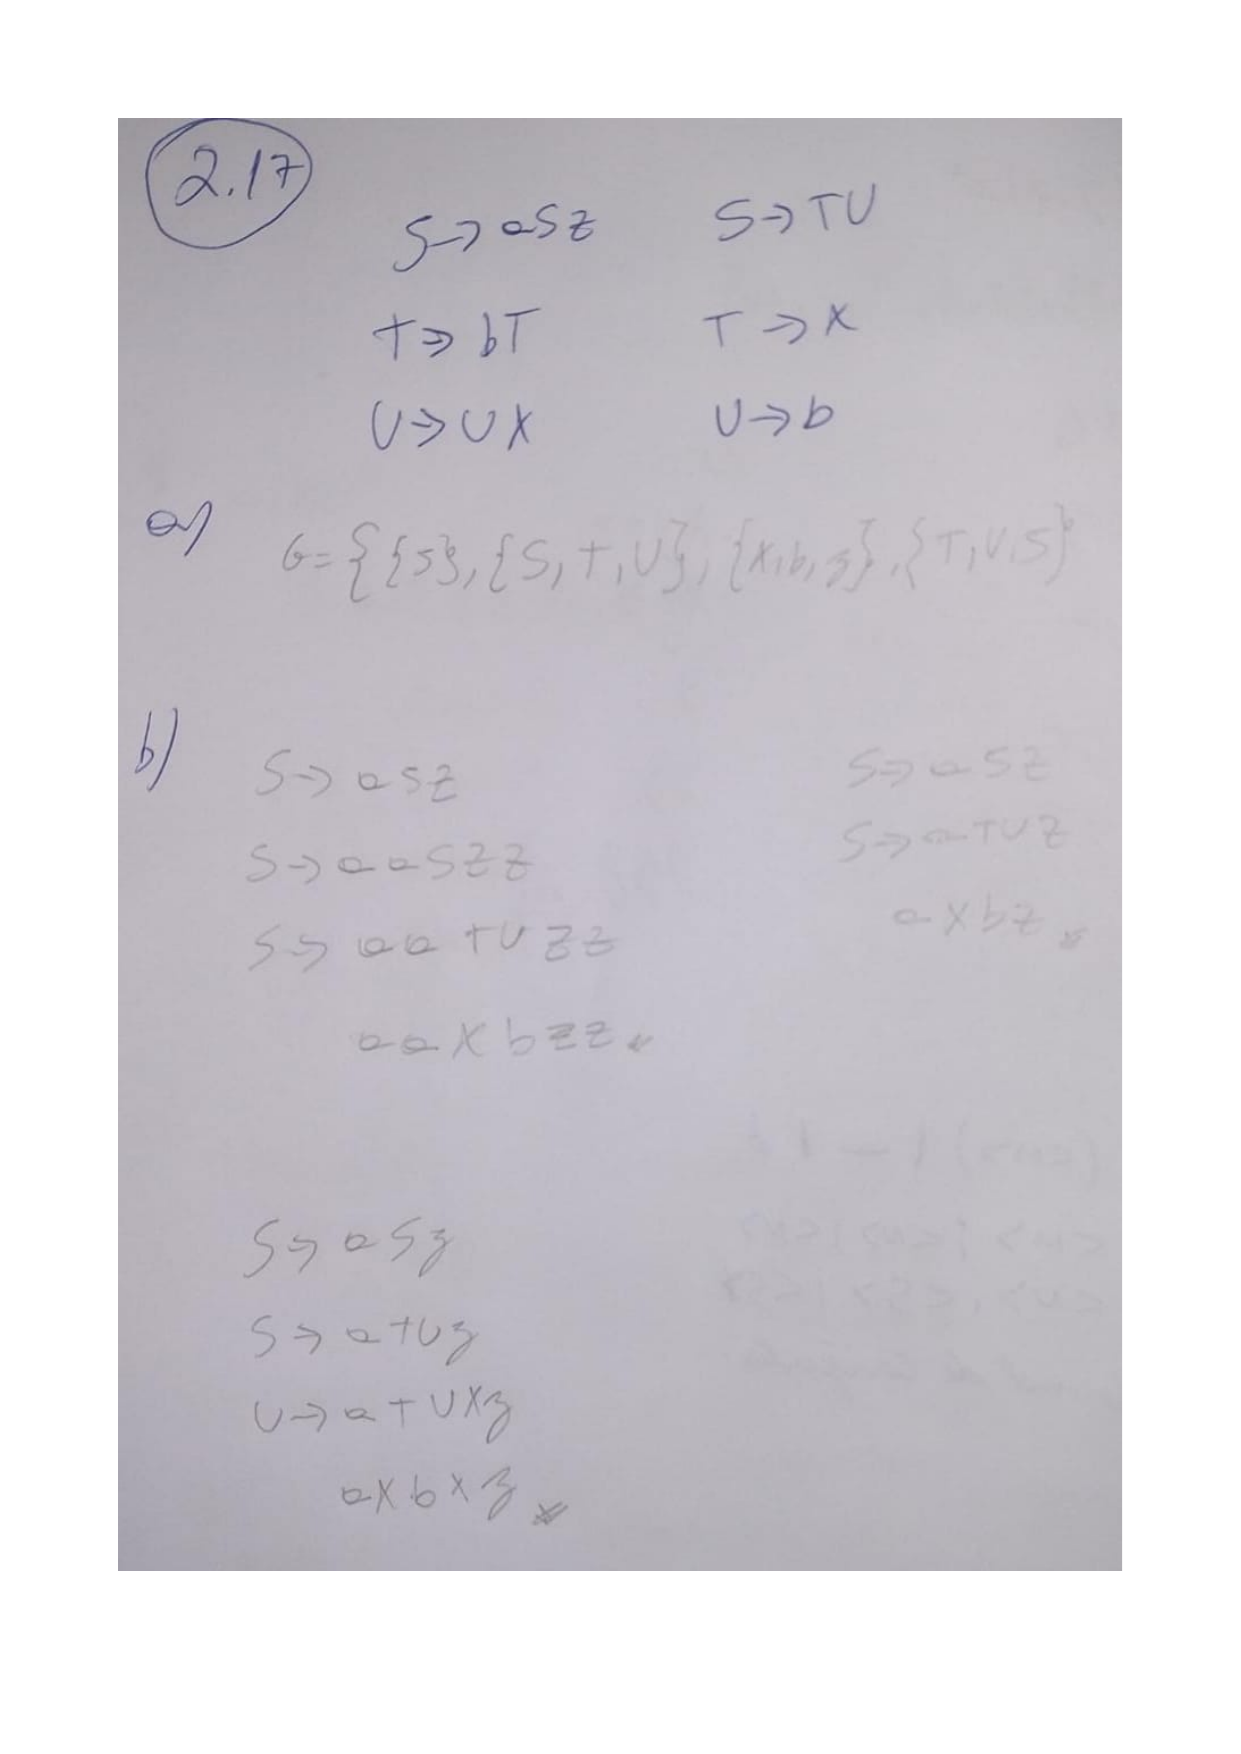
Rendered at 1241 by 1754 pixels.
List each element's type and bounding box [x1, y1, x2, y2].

picture [118, 118, 1123, 1571]
